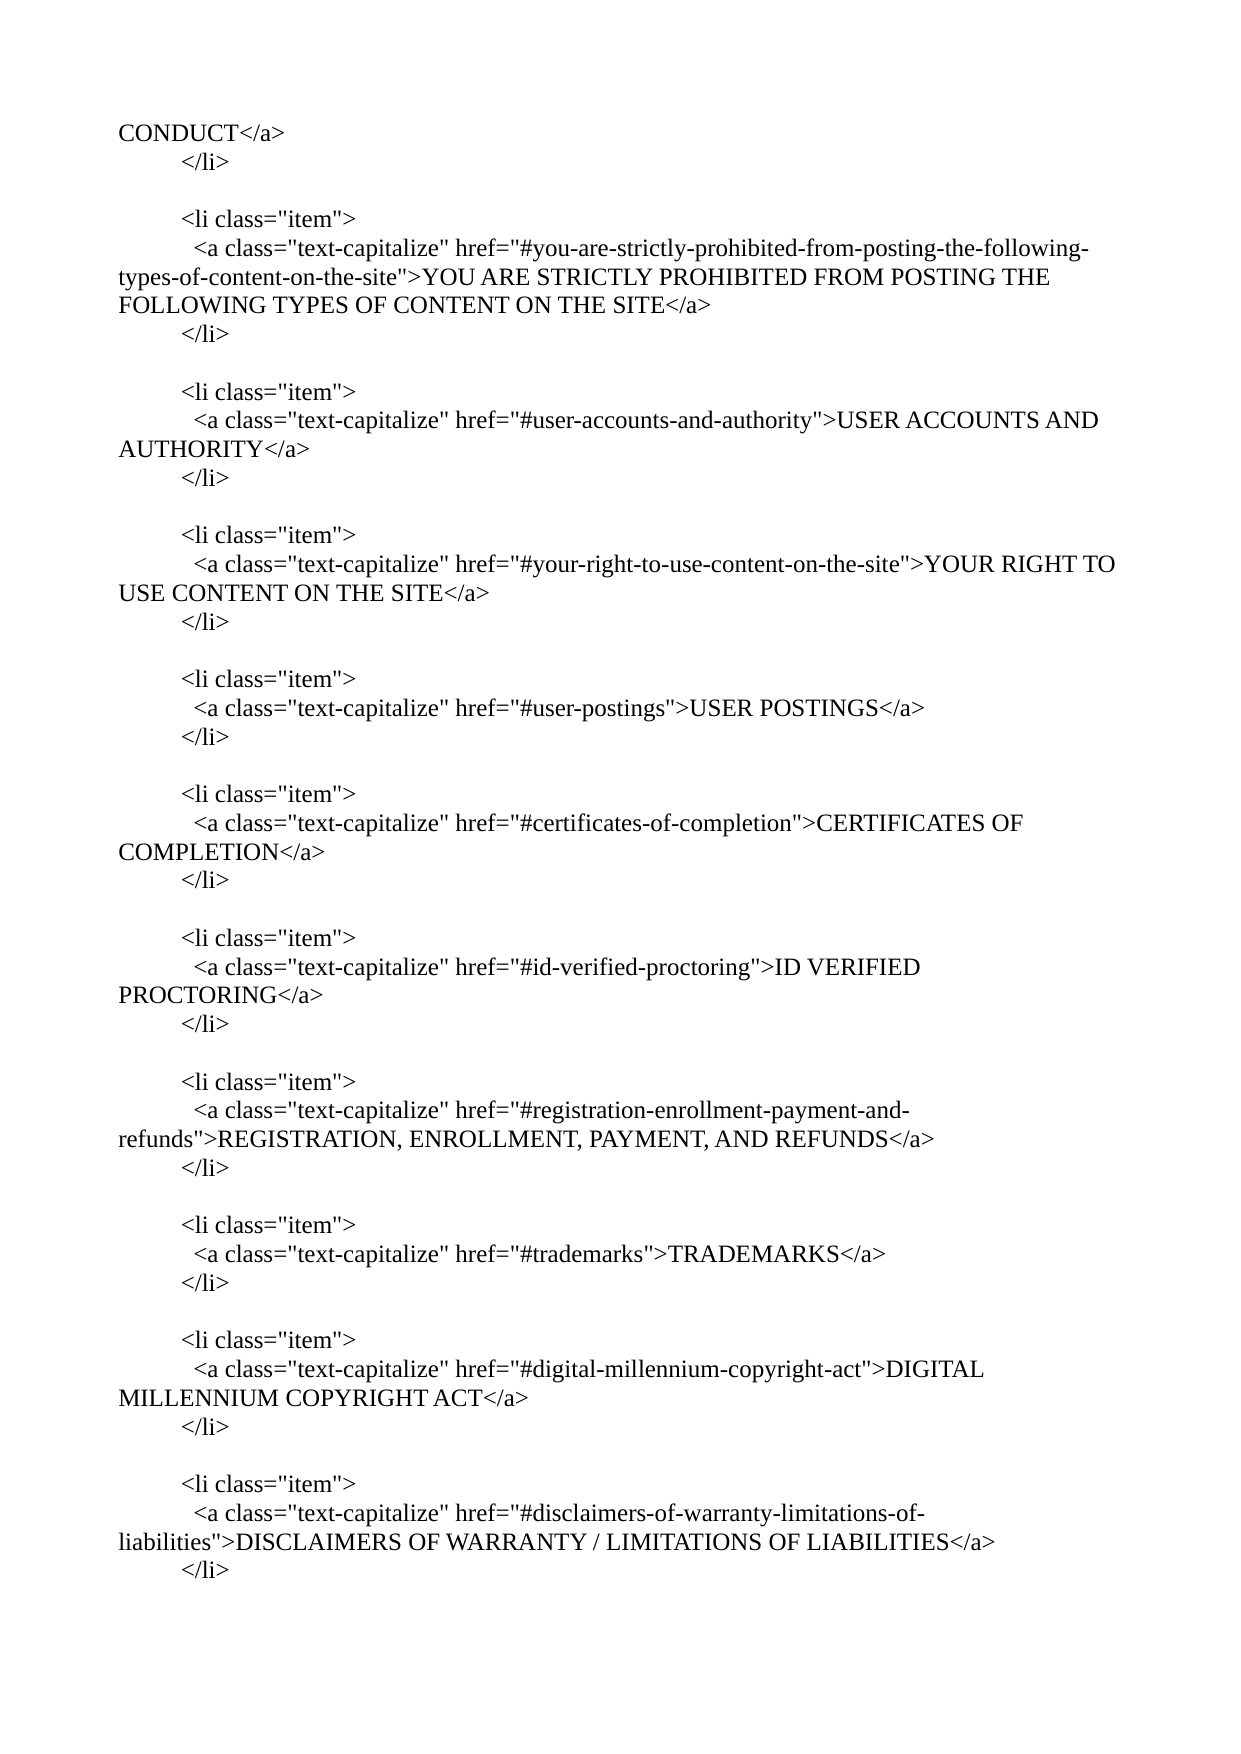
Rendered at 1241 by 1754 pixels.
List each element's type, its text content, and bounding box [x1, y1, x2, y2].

text <a class="text-capitalize" href="#you-are-strictly-prohibited-from-posting-the-following-types-of-content-on-the-site">YOU ARE STRICTLY PROHIBITED FROM POSTING THE FOLLOWING TYPES OF CONTENT ON THE SITE</a> [118, 233, 1122, 319]
text </li> [118, 1153, 1122, 1182]
text CONDUCT</a> [118, 118, 1122, 147]
text </li> [118, 1556, 1122, 1584]
text <a class="text-capitalize" href="#user-postings">USER POSTINGS</a> [118, 693, 1122, 722]
text </li> [118, 1009, 1122, 1038]
text <li class="item"> [118, 1326, 1122, 1354]
text </li> [118, 147, 1122, 176]
text </li> [118, 1412, 1122, 1441]
text <a class="text-capitalize" href="#disclaimers-of-warranty-limitations-of-liabilities">DISCLAIMERS OF WARRANTY / LIMITATIONS OF LIABILITIES</a> [118, 1498, 1122, 1556]
text </li> [118, 319, 1122, 348]
text <li class="item"> [118, 664, 1122, 693]
text <a class="text-capitalize" href="#certificates-of-completion">CERTIFICATES OF COMPLETION</a> [118, 808, 1122, 866]
text </li> [118, 607, 1122, 636]
text <li class="item"> [118, 521, 1122, 549]
text <a class="text-capitalize" href="#digital-millennium-copyright-act">DIGITAL MILLENNIUM COPYRIGHT ACT</a> [118, 1354, 1122, 1412]
text <li class="item"> [118, 377, 1122, 406]
text </li> [118, 722, 1122, 751]
text <li class="item"> [118, 1067, 1122, 1096]
text </li> [118, 463, 1122, 492]
text <li class="item"> [118, 1211, 1122, 1239]
text <a class="text-capitalize" href="#user-accounts-and-authority">USER ACCOUNTS AND AUTHORITY</a> [118, 406, 1122, 463]
text <li class="item"> [118, 779, 1122, 808]
text <li class="item"> [118, 923, 1122, 952]
text <li class="item"> [118, 1469, 1122, 1498]
text <a class="text-capitalize" href="#trademarks">TRADEMARKS</a> [118, 1239, 1122, 1268]
text <li class="item"> [118, 204, 1122, 233]
text </li> [118, 866, 1122, 894]
text </li> [118, 1268, 1122, 1297]
text <a class="text-capitalize" href="#registration-enrollment-payment-and-refunds">REGISTRATION, ENROLLMENT, PAYMENT, AND REFUNDS</a> [118, 1096, 1122, 1153]
text <a class="text-capitalize" href="#id-verified-proctoring">ID VERIFIED PROCTORING</a> [118, 952, 1122, 1009]
text <a class="text-capitalize" href="#your-right-to-use-content-on-the-site">YOUR RIGHT TO USE CONTENT ON THE SITE</a> [118, 549, 1122, 607]
